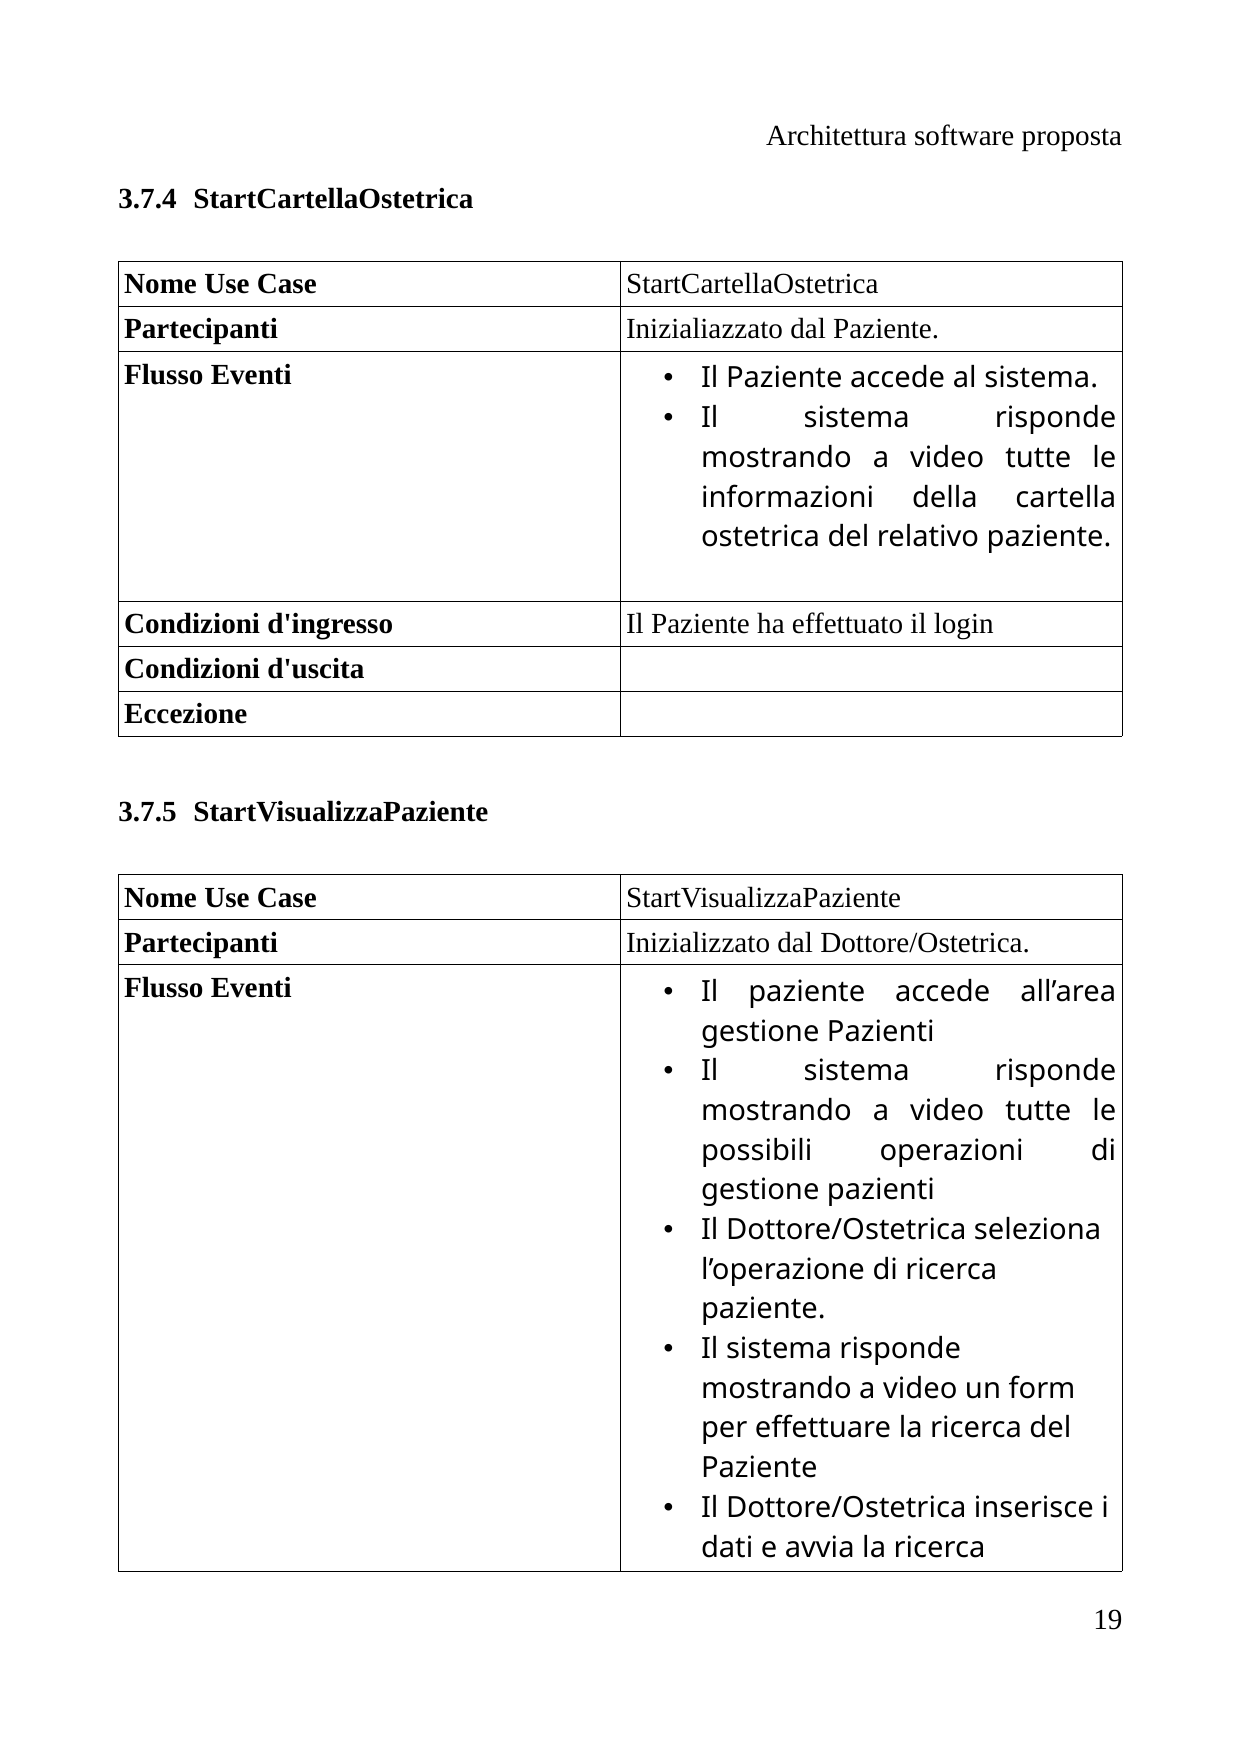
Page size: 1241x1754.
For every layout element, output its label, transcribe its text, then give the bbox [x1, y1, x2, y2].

subtitle StartVisualizzaPaziente [118, 794, 1122, 828]
table_cell Flusso Eventi [119, 965, 620, 1571]
table_cell Partecipanti [119, 307, 620, 351]
subtitle StartCartellaOstetrica [118, 181, 1122, 215]
table_cell Inizialiazzato dal Paziente. [621, 307, 1122, 351]
table_cell Il Paziente accede al sistema. Il sistema risponde mostrando a video tutte le informazioni della cartella ostetrica del relativo paziente. [621, 352, 1122, 601]
table_cell Partecipanti [119, 920, 620, 964]
table_cell Il Paziente ha effettuato il login [621, 602, 1122, 646]
table_cell Il paziente accede all’area gestione Pazienti Il sistema risponde mostrando a video tutte le possibili operazioni di gestione pazienti Il Dottore/Ostetrica seleziona l’operazione di ricerca paziente. Il sistema risponde mostrando a video un form per effettuare la ricerca del Paziente Il Dottore/Ostetrica inserisce i dati e avvia la ricerca Il sistema mostra un form contenente l'elenco dei Pazienti trovati. Il Dottore/Ostetrica seleziona il paziente cercato interessato. Il sistema mostra un form contenente tutte le informazioni riguardanti il Paziente. [621, 965, 1122, 1571]
table_cell Condizioni d'uscita [119, 647, 620, 691]
table_header StartCartellaOstetrica [621, 262, 1122, 306]
table_header Nome Use Case [119, 262, 620, 306]
table_cell Eccezione [119, 692, 620, 736]
table_cell Flusso Eventi [119, 352, 620, 601]
table_header StartVisualizzaPaziente [621, 875, 1122, 919]
table_header Nome Use Case [119, 875, 620, 919]
table_cell [621, 647, 1122, 691]
table_cell Condizioni d'ingresso [119, 602, 620, 646]
table_cell [621, 692, 1122, 736]
table_cell Inizializzato dal Dottore/Ostetrica. [621, 920, 1122, 964]
